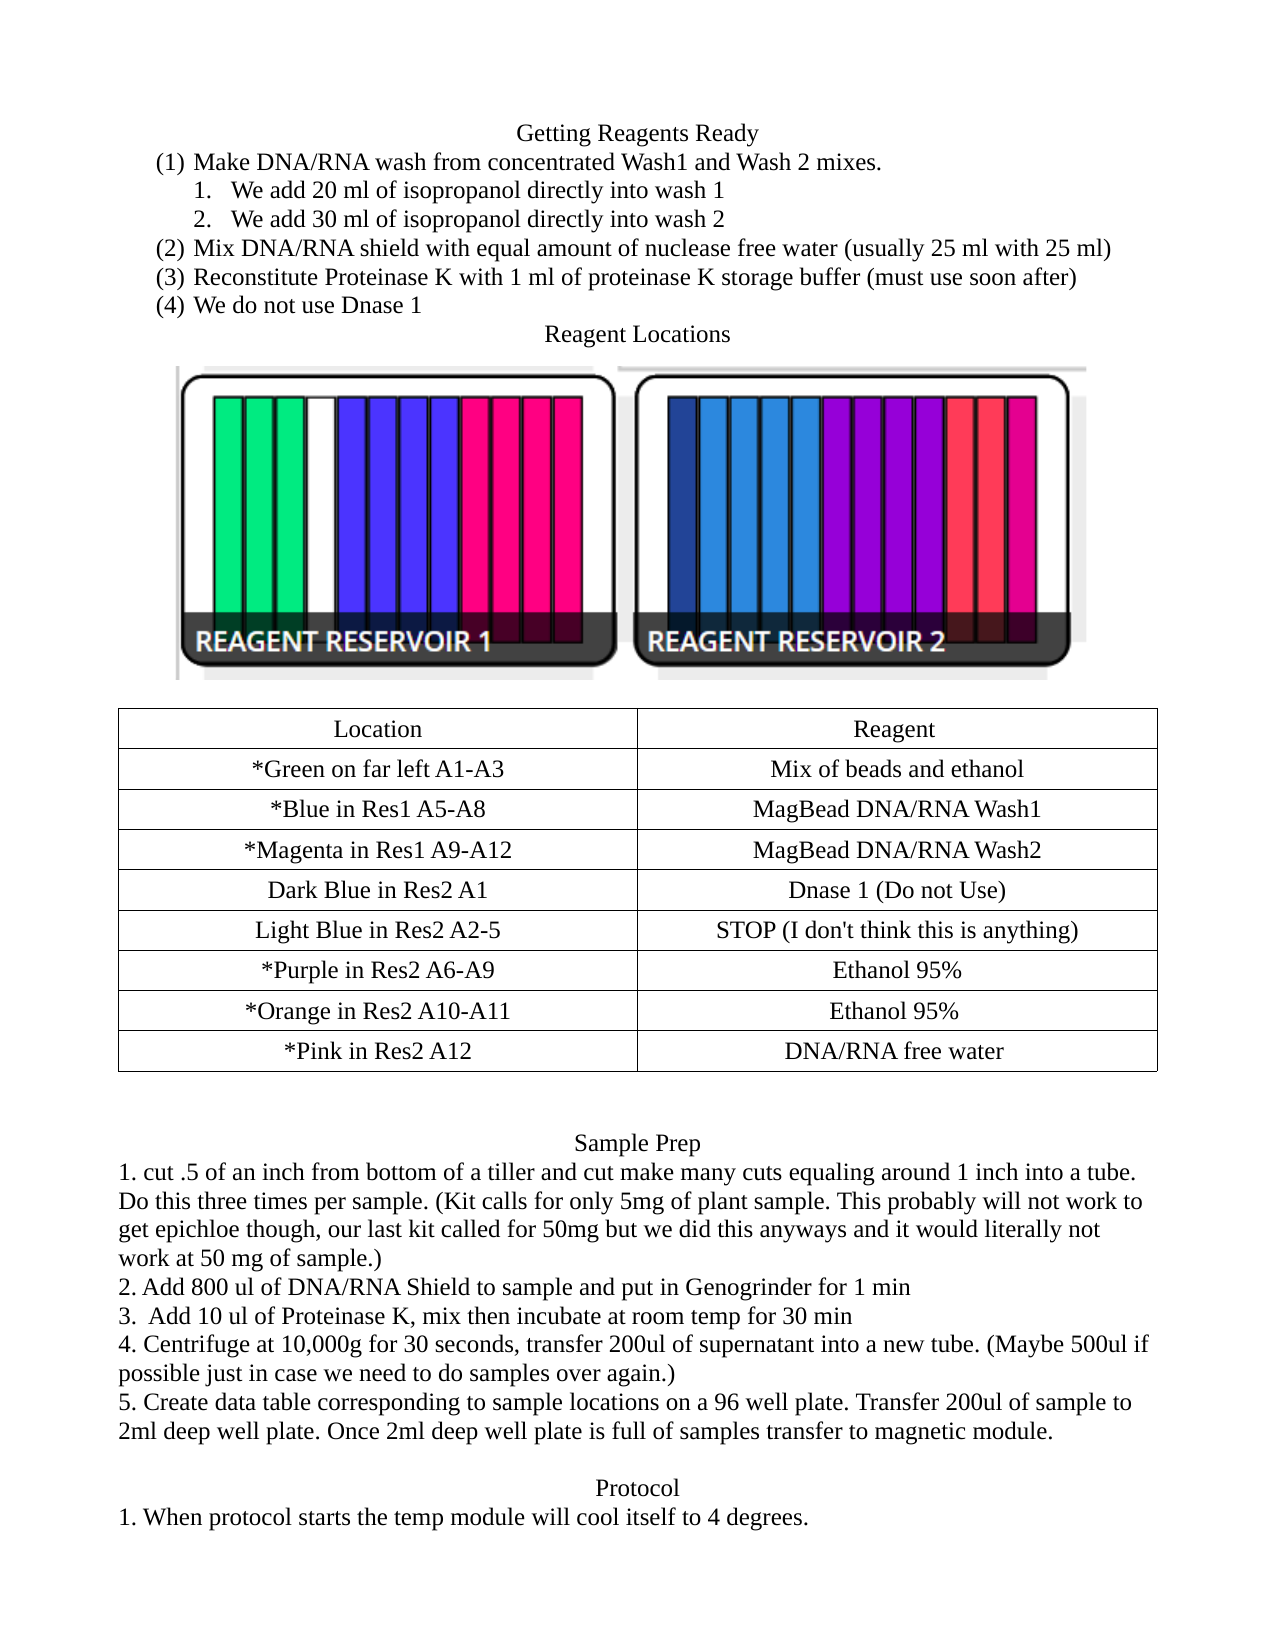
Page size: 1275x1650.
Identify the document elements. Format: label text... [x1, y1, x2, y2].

table_header Reagent [638, 709, 1157, 748]
list Mix DNA/RNA shield with equal amount of nuclease free water (usually 25 ml with 25 ml) [156, 233, 1157, 262]
text Getting Reagents Ready [118, 118, 1157, 147]
list Reconstitute Proteinase K with 1 ml of proteinase K storage buffer (must use soon after) [156, 262, 1157, 291]
list We do not use Dnase 1 [156, 291, 1157, 319]
table_cell *Pink in Res2 A12 [119, 1031, 637, 1071]
list We add 20 ml of isopropanol directly into wash 1 [193, 176, 1157, 204]
table_cell *Blue in Res1 A5-A8 [119, 790, 637, 829]
table_cell STOP (I don't think this is anything) [638, 911, 1157, 950]
table_header Location [119, 709, 637, 748]
table_cell Ethanol 95% [638, 991, 1157, 1030]
text Protocol [118, 1473, 1157, 1502]
list Make DNA/RNA wash from concentrated Wash1 and Wash 2 mixes. [156, 147, 1157, 176]
text 3. Add 10 ul of Proteinase K, mix then incubate at room temp for 30 min [118, 1301, 1157, 1329]
text 2. Add 800 ul of DNA/RNA Shield to sample and put in Genogrinder for 1 min [118, 1272, 1157, 1301]
table_cell Dark Blue in Res2 A1 [119, 870, 637, 909]
table_cell *Orange in Res2 A10-A11 [119, 991, 637, 1030]
picture [175, 366, 1087, 680]
table_cell MagBead DNA/RNA Wash2 [638, 830, 1157, 869]
table_cell DNA/RNA free water [638, 1031, 1157, 1071]
text 5. Create data table corresponding to sample locations on a 96 well plate. Transfer 200ul of sample to 2ml deep well plate. Once 2ml deep well plate is full of samples transfer to magnetic module. [118, 1387, 1157, 1444]
table_cell Ethanol 95% [638, 951, 1157, 990]
text Sample Prep [118, 1128, 1157, 1157]
text 4. Centrifuge at 10,000g for 30 seconds, transfer 200ul of supernatant into a new tube. (Maybe 500ul if possible just in case we need to do samples over again.) [118, 1329, 1157, 1387]
list We add 30 ml of isopropanol directly into wash 2 [193, 204, 1157, 233]
table_cell Mix of beads and ethanol [638, 749, 1157, 788]
text 1. When protocol starts the temp module will cool itself to 4 degrees. [118, 1502, 1157, 1531]
text 1. cut .5 of an inch from bottom of a tiller and cut make many cuts equaling around 1 inch into a tube. Do this three times per sample. (Kit calls for only 5mg of plant sample. This probably will not work to get epichloe though, our last kit called for 50mg but we did this anyways and it would literally not work at 50 mg of sample.) [118, 1157, 1157, 1272]
table_cell Dnase 1 (Do not Use) [638, 870, 1157, 909]
table_cell *Purple in Res2 A6-A9 [119, 951, 637, 990]
table_cell MagBead DNA/RNA Wash1 [638, 790, 1157, 829]
table_cell *Magenta in Res1 A9-A12 [119, 830, 637, 869]
table_cell *Green on far left A1-A3 [119, 749, 637, 788]
table_cell Light Blue in Res2 A2-5 [119, 911, 637, 950]
text Reagent Locations [118, 319, 1157, 348]
